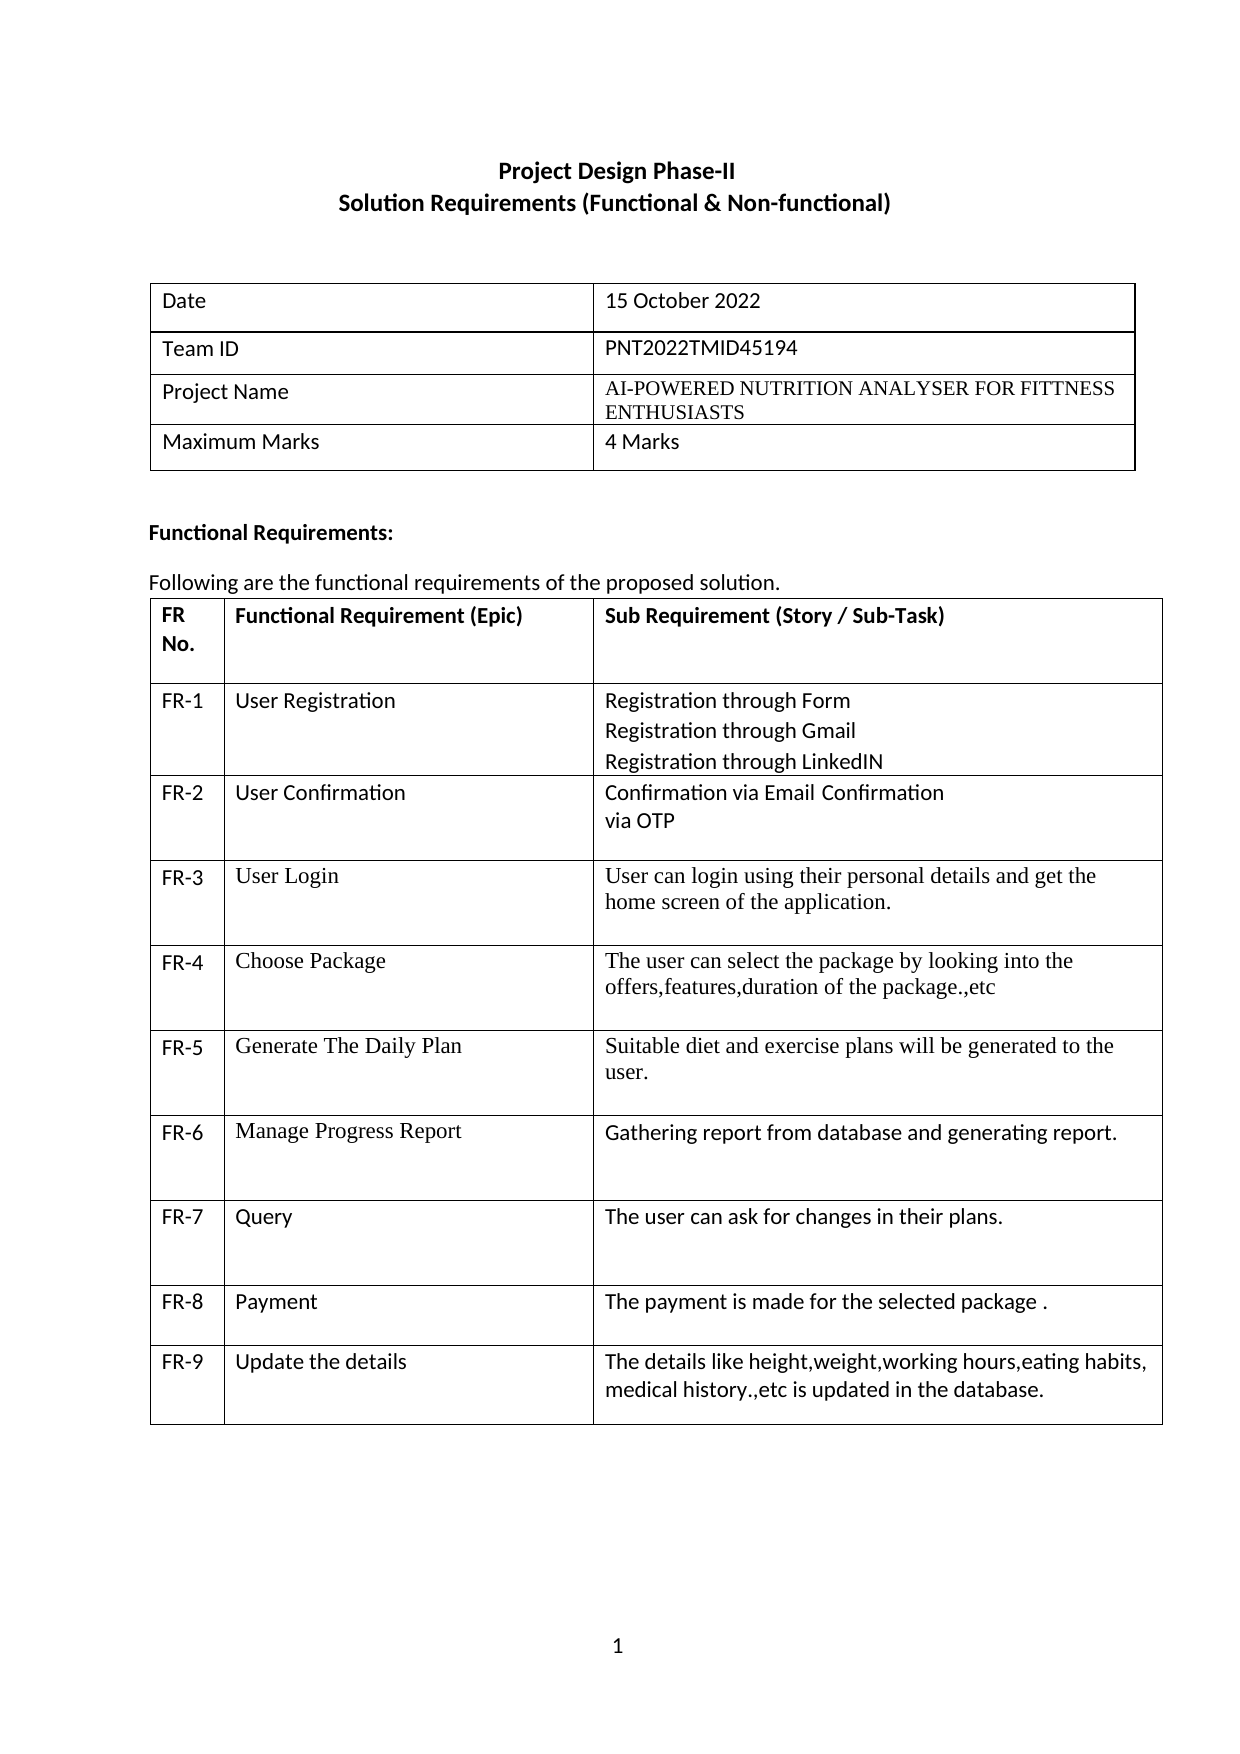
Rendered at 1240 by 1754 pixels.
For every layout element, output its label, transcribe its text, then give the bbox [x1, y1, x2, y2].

table_cell The user can select the package by looking into the offers,features,duration of the package.,etc [594, 946, 1162, 1030]
table_cell FR-5 [151, 1031, 224, 1115]
text Following are the functional requirements of the proposed solution. [148, 567, 897, 596]
text Solution Requirements (Functional & Non-functional) [150, 187, 897, 218]
table_cell Choose Package [225, 946, 593, 1030]
table_cell Suitable diet and exercise plans will be generated to the user. [594, 1031, 1162, 1115]
table_header Functional Requirement (Epic) [225, 599, 593, 683]
table_header Sub Requirement (Story / Sub-Task) [594, 599, 1162, 683]
table_cell The details like height,weight,working hours,eating habits, medical history.,etc is updated in the database. [594, 1346, 1162, 1423]
table_cell Query [225, 1201, 593, 1285]
table_cell FR-2 [151, 776, 224, 860]
table_cell 4 Marks [594, 425, 1134, 470]
table_cell Maximum Marks [151, 425, 593, 470]
table_cell PNT2022TMID45194 [594, 333, 1134, 374]
table_cell The payment is made for the selected package . [594, 1286, 1162, 1345]
table_cell FR-6 [151, 1116, 224, 1200]
table_header 15 October 2022 [594, 284, 1134, 331]
text 1 [343, 1631, 897, 1659]
table_cell User Confirmation [225, 776, 593, 860]
table_header FR No. [151, 599, 224, 683]
table_cell FR-9 [151, 1346, 224, 1423]
table_cell Generate The Daily Plan [225, 1031, 593, 1115]
table_cell The user can ask for changes in their plans. [594, 1201, 1162, 1285]
table_cell FR-4 [151, 946, 224, 1030]
text Project Design Phase-II [343, 155, 897, 185]
table_cell Update the details [225, 1346, 593, 1423]
table_cell FR-7 [151, 1201, 224, 1285]
table_cell Gathering report from database and generating report. [594, 1116, 1162, 1200]
table_cell Registration through Form Registration through Gmail Registration through LinkedIN [594, 684, 1162, 775]
table_cell Project Name [151, 375, 593, 424]
table_cell FR-3 [151, 861, 224, 945]
table_cell FR-8 [151, 1286, 224, 1345]
table_cell AI-POWERED NUTRITION ANALYSER FOR FITTNESS ENTHUSIASTS [594, 375, 1134, 424]
table_cell Payment [225, 1286, 593, 1345]
table_cell User Login [225, 861, 593, 945]
text Functional Requirements: [148, 518, 897, 546]
table_cell FR-1 [151, 684, 224, 775]
table_header Date [151, 284, 593, 331]
table_cell User can login using their personal details and get the home screen of the application. [594, 861, 1162, 945]
table_cell Manage Progress Report [225, 1116, 593, 1200]
table_cell User Registration [225, 684, 593, 775]
table_cell Confirmation via Email Confirmation via OTP [594, 776, 1162, 860]
table_cell Team ID [151, 333, 593, 374]
